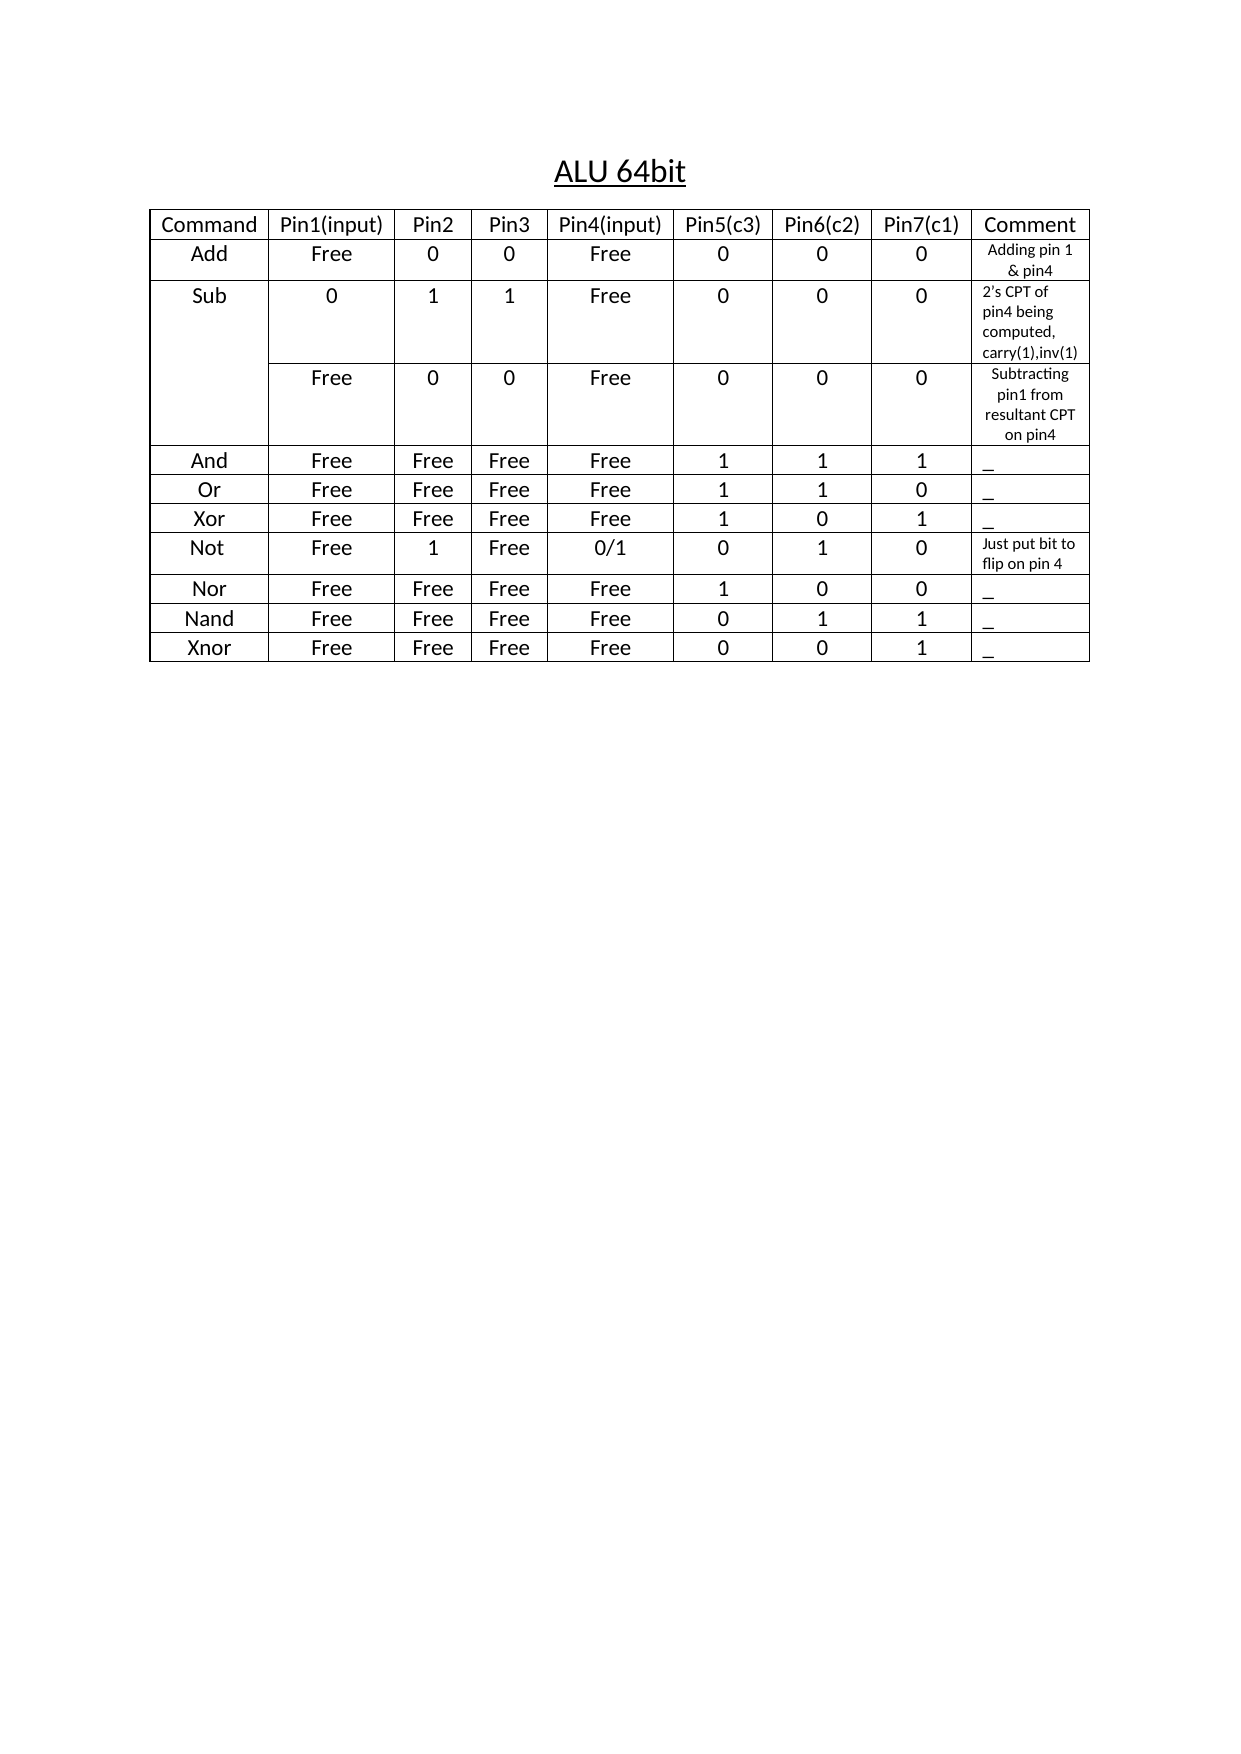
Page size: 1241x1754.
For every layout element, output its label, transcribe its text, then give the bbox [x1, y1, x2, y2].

table_cell 0 [872, 575, 971, 603]
table_cell 0 [674, 240, 772, 280]
table_cell Free [395, 633, 471, 661]
table_cell Free [548, 364, 673, 445]
table_cell 1 [674, 475, 772, 503]
table_cell Add [151, 240, 268, 280]
table_cell 0 [674, 281, 772, 362]
table_cell 0 [773, 633, 871, 661]
table_cell 2’s CPT of pin4 being computed, carry(1),inv(1) [972, 281, 1089, 362]
table_cell Free [548, 281, 673, 362]
table_cell 1 [773, 475, 871, 503]
table_cell 0 [872, 240, 971, 280]
table_header Pin6(c2) [773, 210, 871, 238]
table_cell Free [548, 604, 673, 632]
table_cell Free [548, 240, 673, 280]
table_cell 0 [773, 504, 871, 532]
table_cell 1 [674, 504, 772, 532]
table_cell 1 [674, 575, 772, 603]
table_cell Free [472, 575, 547, 603]
table_header Pin1(input) [269, 210, 394, 238]
table_cell Free [395, 475, 471, 503]
table_header Pin4(input) [548, 210, 673, 238]
table_cell Free [548, 575, 673, 603]
table_cell 0/1 [548, 533, 673, 573]
table_cell _ [972, 504, 1089, 532]
table_cell 0 [674, 533, 772, 573]
table_cell 1 [773, 446, 871, 474]
table_cell Not [151, 533, 268, 573]
table_cell 0 [472, 364, 547, 445]
table_cell 1 [872, 633, 971, 661]
table_cell Free [269, 575, 394, 603]
table_cell Free [472, 504, 547, 532]
table_cell Just put bit to flip on pin 4 [972, 533, 1089, 573]
table_cell Free [548, 504, 673, 532]
table_header Command [151, 210, 268, 238]
table_cell Free [269, 364, 394, 445]
table_cell 1 [773, 604, 871, 632]
table_cell Free [269, 475, 394, 503]
table_cell Free [395, 604, 471, 632]
table_cell Free [269, 446, 394, 474]
table_header Pin3 [472, 210, 547, 238]
table_cell 1 [872, 604, 971, 632]
table_cell Free [269, 240, 394, 280]
table_header Pin7(c1) [872, 210, 971, 238]
table_cell Free [548, 446, 673, 474]
table_cell 0 [269, 281, 394, 362]
table_cell Free [548, 475, 673, 503]
table_cell And [151, 446, 268, 474]
table_cell _ [972, 475, 1089, 503]
table_cell Nor [151, 575, 268, 603]
table_cell Xnor [151, 633, 268, 661]
table_cell 0 [472, 240, 547, 280]
table_cell Free [395, 504, 471, 532]
table_cell _ [972, 633, 1089, 661]
table_cell Nand [151, 604, 268, 632]
table_cell 0 [872, 281, 971, 362]
table_cell _ [972, 604, 1089, 632]
table_cell Free [269, 604, 394, 632]
table_cell 1 [773, 533, 871, 573]
table_cell 1 [395, 533, 471, 573]
table_cell 0 [395, 240, 471, 280]
table_cell 0 [674, 364, 772, 445]
table_cell Sub [151, 281, 268, 445]
table_cell Xor [151, 504, 268, 532]
table_cell 1 [395, 281, 471, 362]
table_cell Free [472, 633, 547, 661]
table_cell Free [269, 504, 394, 532]
table_cell 1 [472, 281, 547, 362]
table_cell 0 [773, 240, 871, 280]
table_cell _ [972, 575, 1089, 603]
table_cell Free [269, 533, 394, 573]
table_cell Free [472, 475, 547, 503]
text ALU 64bit [150, 150, 1090, 191]
table_cell 0 [872, 475, 971, 503]
table_cell 0 [872, 364, 971, 445]
table_cell 0 [674, 633, 772, 661]
table_cell 0 [395, 364, 471, 445]
table_cell 0 [773, 364, 871, 445]
table_cell 0 [872, 533, 971, 573]
table_cell Free [472, 446, 547, 474]
table_cell Free [472, 604, 547, 632]
table_cell Free [395, 446, 471, 474]
table_cell Subtracting pin1 from resultant CPT on pin4 [972, 364, 1089, 445]
table_header Pin2 [395, 210, 471, 238]
table_cell 0 [674, 604, 772, 632]
table_cell Adding pin 1 & pin4 [972, 240, 1089, 280]
table_cell 0 [773, 281, 871, 362]
table_cell Free [472, 533, 547, 573]
table_cell Free [395, 575, 471, 603]
table_cell 1 [872, 446, 971, 474]
table_cell 1 [674, 446, 772, 474]
table_cell 1 [872, 504, 971, 532]
table_header Pin5(c3) [674, 210, 772, 238]
table_cell _ [972, 446, 1089, 474]
table_header Comment [972, 210, 1089, 238]
table_cell Free [548, 633, 673, 661]
table_cell Free [269, 633, 394, 661]
table_cell 0 [773, 575, 871, 603]
table_cell Or [151, 475, 268, 503]
